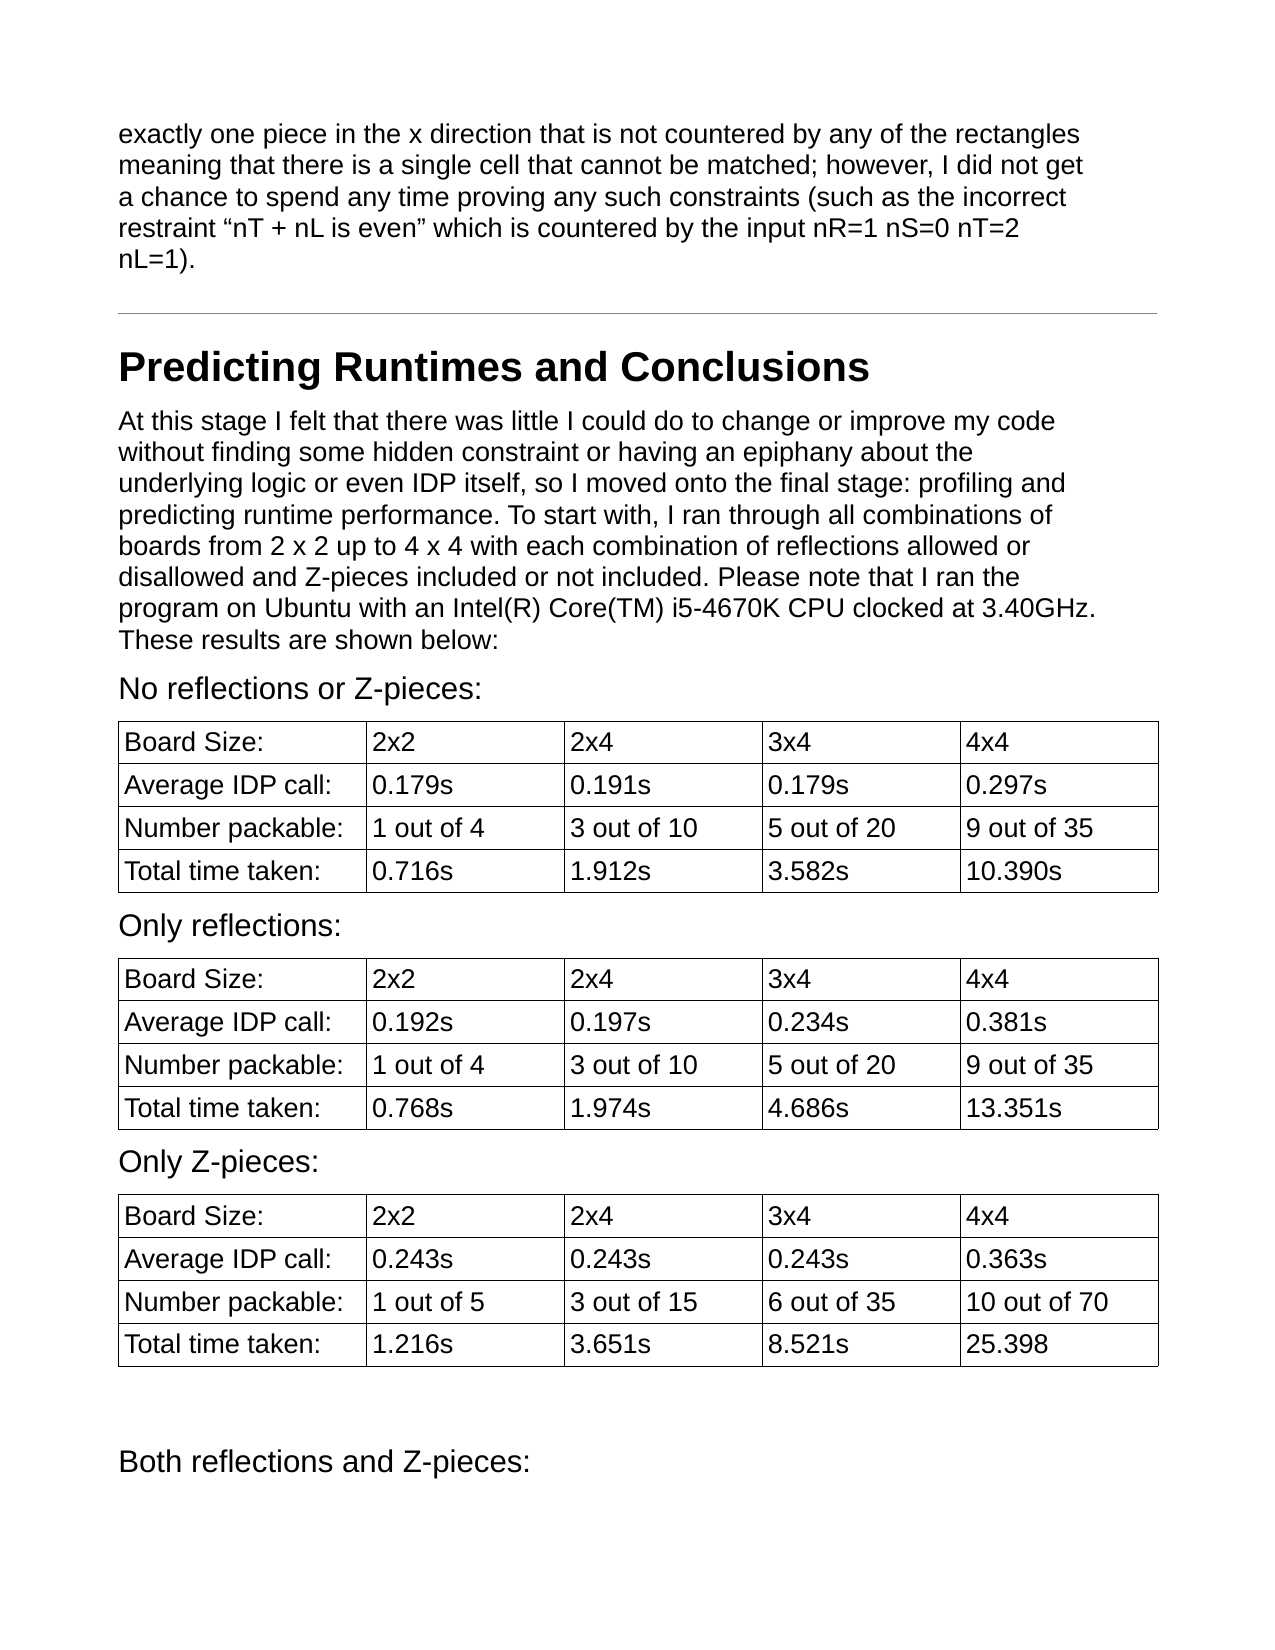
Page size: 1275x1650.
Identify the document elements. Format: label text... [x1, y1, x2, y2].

table_cell Number packable: [119, 1281, 366, 1323]
table_header 3x4 [763, 722, 960, 763]
table_cell 0.716s [367, 850, 564, 892]
text exactly one piece in the x direction that is not countered by any of the rectangles meaning that there is a single cell that cannot be matched; however, I did not get a chance to spend any time proving any such constraints (such as the incorrect restraint “nT + nL is even” which is countered by the input nR=1 nS=0 nT=2 nL=1). [118, 118, 1098, 274]
table_cell 0.234s [763, 1001, 960, 1043]
table_header 4x4 [961, 722, 1158, 763]
table_header 2x2 [367, 722, 564, 763]
table_cell 3.582s [763, 850, 960, 892]
table_cell Total time taken: [119, 1087, 366, 1129]
table_cell 1 out of 4 [367, 807, 564, 849]
text Both reflections and Z-pieces: [118, 1443, 1141, 1479]
table_cell 3 out of 10 [565, 1044, 762, 1086]
text Only Z-pieces: [118, 1143, 1141, 1179]
table_header 4x4 [961, 1195, 1158, 1237]
table_cell Total time taken: [119, 850, 366, 892]
table_cell 9 out of 35 [961, 1044, 1158, 1086]
table_cell 10.390s [961, 850, 1158, 892]
table_cell 4.686s [763, 1087, 960, 1129]
table_cell 25.398 [961, 1324, 1158, 1366]
table_cell 1.912s [565, 850, 762, 892]
table_cell 0.768s [367, 1087, 564, 1129]
table_cell 13.351s [961, 1087, 1158, 1129]
table_cell Number packable: [119, 807, 366, 849]
table_header 2x2 [367, 959, 564, 1000]
text At this stage I felt that there was little I could do to change or improve my code without finding some hidden constraint or having an epiphany about the underlying logic or even IDP itself, so I moved onto the final stage: profiling and predicting runtime performance. To start with, I ran through all combinations of boards from 2 x 2 up to 4 x 4 with each combination of reflections allowed or disallowed and Z-pieces included or not included. Please note that I ran the program on Ubuntu with an Intel(R) Core(TM) i5-4670K CPU clocked at 3.40GHz. These results are shown below: [118, 405, 1098, 655]
table_cell 0.297s [961, 764, 1158, 806]
text Only reflections: [118, 907, 1141, 943]
text No reflections or Z-pieces: [118, 670, 1098, 706]
table_cell Average IDP call: [119, 1001, 366, 1043]
table_header 3x4 [763, 1195, 960, 1237]
table_cell 0.197s [565, 1001, 762, 1043]
table_header Board Size: [119, 1195, 366, 1237]
table_cell 1.974s [565, 1087, 762, 1129]
table_cell 5 out of 20 [763, 1044, 960, 1086]
table_cell 0.363s [961, 1238, 1158, 1280]
table_cell 0.179s [763, 764, 960, 806]
table_cell 3 out of 10 [565, 807, 762, 849]
table_header 2x4 [565, 959, 762, 1000]
table_header Board Size: [119, 959, 366, 1000]
table_cell 6 out of 35 [763, 1281, 960, 1323]
table_cell Average IDP call: [119, 1238, 366, 1280]
table_cell 0.381s [961, 1001, 1158, 1043]
table_header 2x4 [565, 722, 762, 763]
table_cell 5 out of 20 [763, 807, 960, 849]
table_cell 1 out of 5 [367, 1281, 564, 1323]
table_header 3x4 [763, 959, 960, 1000]
table_header 2x2 [367, 1195, 564, 1237]
table_cell 0.243s [565, 1238, 762, 1280]
table_cell 10 out of 70 [961, 1281, 1158, 1323]
text Predicting Runtimes and Conclusions [118, 342, 1098, 390]
table_header 4x4 [961, 959, 1158, 1000]
table_cell 0.191s [565, 764, 762, 806]
table_cell 1 out of 4 [367, 1044, 564, 1086]
table_cell 9 out of 35 [961, 807, 1158, 849]
table_cell Average IDP call: [119, 764, 366, 806]
table_cell 0.192s [367, 1001, 564, 1043]
table_cell Total time taken: [119, 1324, 366, 1366]
table_cell 0.179s [367, 764, 564, 806]
table_header 2x4 [565, 1195, 762, 1237]
table_cell Number packable: [119, 1044, 366, 1086]
table_cell 0.243s [763, 1238, 960, 1280]
table_cell 0.243s [367, 1238, 564, 1280]
table_cell 3.651s [565, 1324, 762, 1366]
table_cell 8.521s [763, 1324, 960, 1366]
table_cell 3 out of 15 [565, 1281, 762, 1323]
table_header Board Size: [119, 722, 366, 763]
table_cell 1.216s [367, 1324, 564, 1366]
